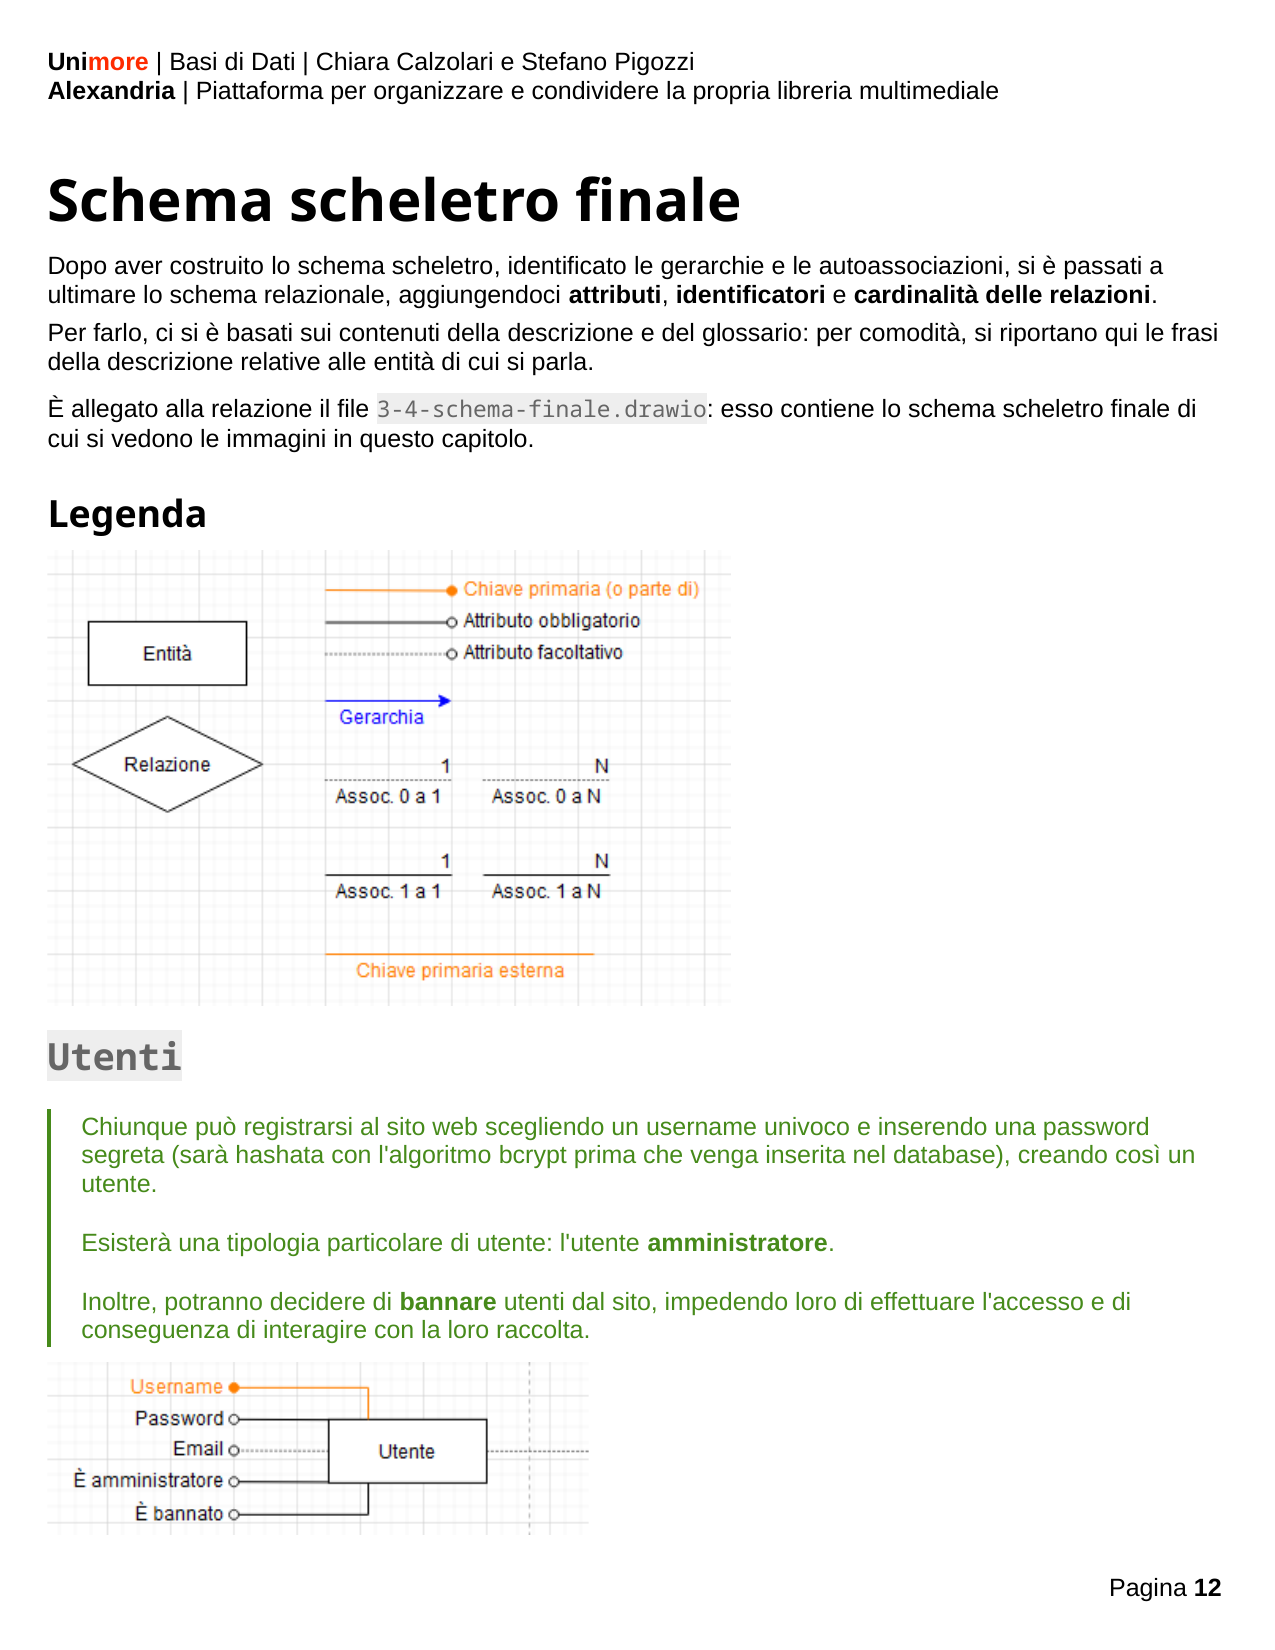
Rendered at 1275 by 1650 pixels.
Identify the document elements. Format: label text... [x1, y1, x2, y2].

text Inoltre, potranno decidere di bannare utenti dal sito, impedendo loro di effettuare l'accesso e di conseguenza di interagire con la loro raccolta. [51, 1284, 1228, 1347]
picture [47, 1362, 589, 1535]
subtitle Schema scheletro finale [47, 159, 1228, 239]
text Per farlo, ci si è basati sui contenuti della descrizione e del glossario: per comodità, si riportano qui le frasi della descrizione relative alle entità di cui si parla. [47, 318, 1228, 375]
subtitle Utenti [47, 1030, 1228, 1081]
subtitle Legenda [47, 487, 1228, 538]
picture [47, 550, 731, 1006]
text Chiunque può registrarsi al sito web scegliendo un username univoco e inserendo una password segreta (sarà hashata con l'algoritmo bcrypt prima che venga inserita nel database), creando così un utente. [51, 1109, 1228, 1198]
text Esisterà una tipologia particolare di utente: l'utente amministratore. [51, 1225, 1228, 1257]
text Dopo aver costruito lo schema scheletro, identificato le gerarchie e le autoassociazioni, si è passati a ultimare lo schema relazionale, aggiungendoci attributi, identificatori e cardinalità delle relazioni. [47, 251, 1228, 309]
text È allegato alla relazione il file 3-4-schema-finale.drawio: esso contiene lo schema scheletro finale di cui si vedono le immagini in questo capitolo. [47, 393, 1228, 453]
